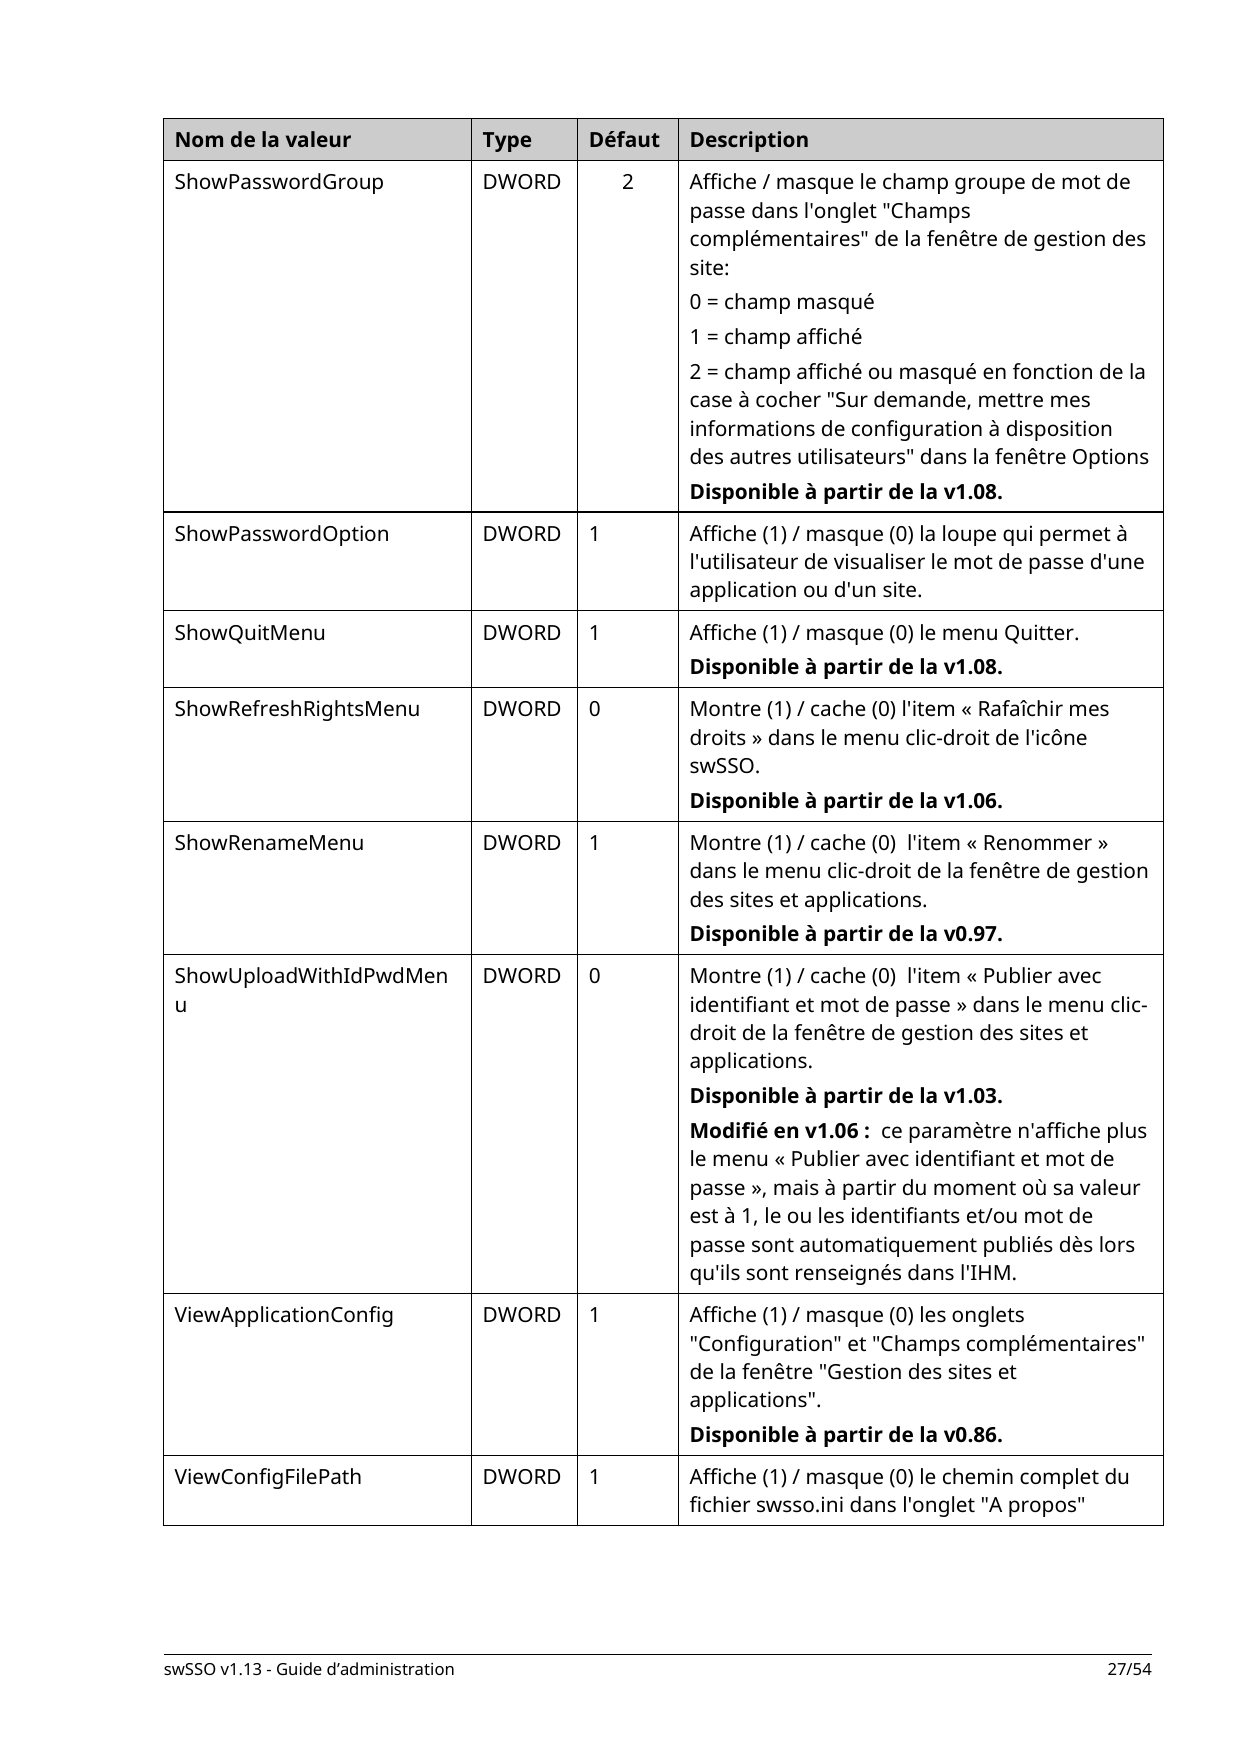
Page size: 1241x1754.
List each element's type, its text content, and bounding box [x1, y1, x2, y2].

table_cell Affiche (1) / masque (0) les onglets "Configuration" et "Champs complémentaires" de la fenêtre "Gestion des sites et applications". Disponible à partir de la v0.86. [679, 1294, 1163, 1455]
table_cell ViewConfigFilePath [164, 1456, 471, 1525]
table_cell DWORD [472, 161, 577, 511]
table_header Description [679, 119, 1163, 160]
table_cell ShowPasswordGroup [164, 161, 471, 511]
table_cell DWORD [472, 955, 577, 1293]
table_cell ShowRefreshRightsMenu [164, 688, 471, 821]
table_cell ShowQuitMenu [164, 611, 471, 687]
table_header Nom de la valeur [164, 119, 471, 160]
table_cell Affiche / masque le champ groupe de mot de passe dans l'onglet "Champs complémentaires" de la fenêtre de gestion des site: 0 = champ masqué 1 = champ affiché 2 = champ affiché ou masqué en fonction de la case à cocher "Sur demande, mettre mes informations de configuration à disposition des autres utilisateurs" dans la fenêtre Options Disponible à partir de la v1.08. [679, 161, 1163, 511]
table_cell DWORD [472, 822, 577, 954]
table_cell 2 [578, 161, 678, 511]
table_cell 0 [578, 955, 678, 1293]
table_cell 1 [578, 611, 678, 687]
table_header Type [472, 119, 577, 160]
table_cell 0 [578, 688, 678, 821]
table_cell 1 [578, 513, 678, 610]
table_cell ShowPasswordOption [164, 513, 471, 610]
table_cell DWORD [472, 611, 577, 687]
table_cell 1 [578, 822, 678, 954]
table_cell ShowRenameMenu [164, 822, 471, 954]
table_cell ViewApplicationConfig [164, 1294, 471, 1455]
table_cell DWORD [472, 688, 577, 821]
table_cell DWORD [472, 513, 577, 610]
table_cell Affiche (1) / masque (0) la loupe qui permet à l'utilisateur de visualiser le mot de passe d'une application ou d'un site. [679, 513, 1163, 610]
table_cell Affiche (1) / masque (0) le chemin complet du fichier swsso.ini dans l'onglet "A propos" [679, 1456, 1163, 1525]
table_cell Affiche (1) / masque (0) le menu Quitter. Disponible à partir de la v1.08. [679, 611, 1163, 687]
table_cell 1 [578, 1294, 678, 1455]
table_cell DWORD [472, 1456, 577, 1525]
table_cell Montre (1) / cache (0) l'item « Renommer » dans le menu clic-droit de la fenêtre de gestion des sites et applications. Disponible à partir de la v0.97. [679, 822, 1163, 954]
table_cell DWORD [472, 1294, 577, 1455]
table_cell 1 [578, 1456, 678, 1525]
table_cell Montre (1) / cache (0) l'item « Publier avec identifiant et mot de passe » dans le menu clic-droit de la fenêtre de gestion des sites et applications. Disponible à partir de la v1.03. Modifié en v1.06 : ce paramètre n'affiche plus le menu « Publier avec identifiant et mot de passe », mais à partir du moment où sa valeur est à 1, le ou les identifiants et/ou mot de passe sont automatiquement publiés dès lors qu'ils sont renseignés dans l'IHM. [679, 955, 1163, 1293]
table_cell ShowUploadWithIdPwdMenu [164, 955, 471, 1293]
table_header Défaut [578, 119, 678, 160]
table_cell Montre (1) / cache (0) l'item « Rafaîchir mes droits » dans le menu clic-droit de l'icône swSSO. Disponible à partir de la v1.06. [679, 688, 1163, 821]
